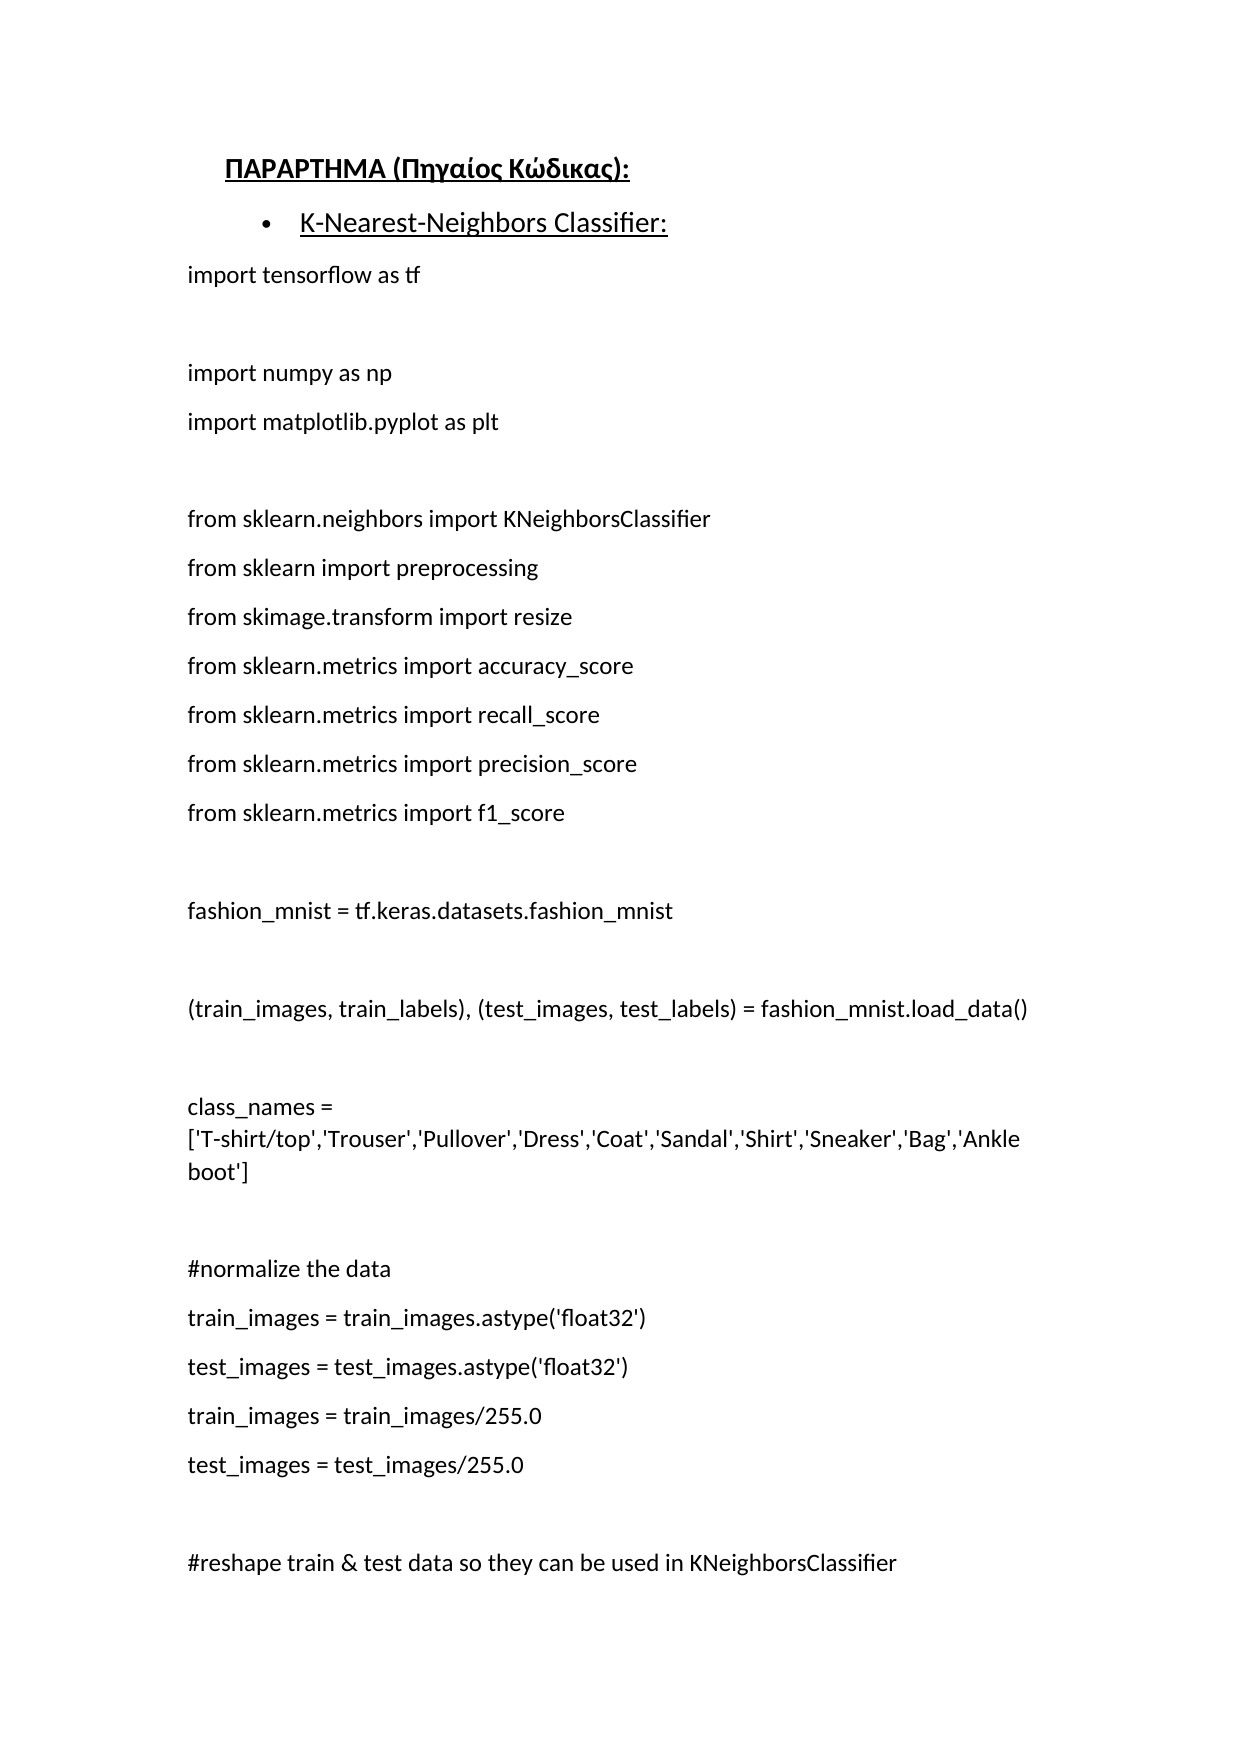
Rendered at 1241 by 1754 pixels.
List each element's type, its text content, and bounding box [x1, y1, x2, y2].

text from sklearn.neighbors import KNeighborsClassifier [187, 503, 1053, 534]
text from sklearn import preprocessing [187, 552, 1053, 583]
text import matplotlib.pyplot as plt [187, 406, 1053, 436]
text from sklearn.metrics import f1_score [187, 797, 1053, 828]
text test_images = test_images.astype('float32') [187, 1351, 1053, 1382]
text (train_images, train_labels), (test_images, test_labels) = fashion_mnist.load_data() [187, 993, 1053, 1024]
text train_images = train_images.astype('float32') [187, 1302, 1053, 1333]
text import tensorflow as tf [187, 259, 1053, 289]
text #normalize the data [187, 1253, 1053, 1284]
text train_images = train_images/255.0 [187, 1400, 1053, 1431]
text #reshape train & test data so they can be used in KNeighborsClassifier [187, 1547, 1053, 1578]
text from sklearn.metrics import recall_score [187, 699, 1053, 730]
text from sklearn.metrics import precision_score [187, 748, 1053, 779]
text test_images = test_images/255.0 [187, 1449, 1053, 1480]
text ΠΑΡΑΡΤΗΜΑ (Πηγαίος Κώδικας): [225, 150, 1053, 186]
text from sklearn.metrics import accuracy_score [187, 650, 1053, 681]
list K-Nearest-Neighbors Classifier: [262, 204, 1053, 240]
text import numpy as np [187, 357, 1053, 387]
text fashion_mnist = tf.keras.datasets.fashion_mnist [187, 895, 1053, 926]
text from skimage.transform import resize [187, 601, 1053, 632]
text class_names = ['T-shirt/top','Trouser','Pullover','Dress','Coat','Sandal','Shirt','Sneaker','Bag','Ankle boot'] [187, 1091, 1053, 1186]
